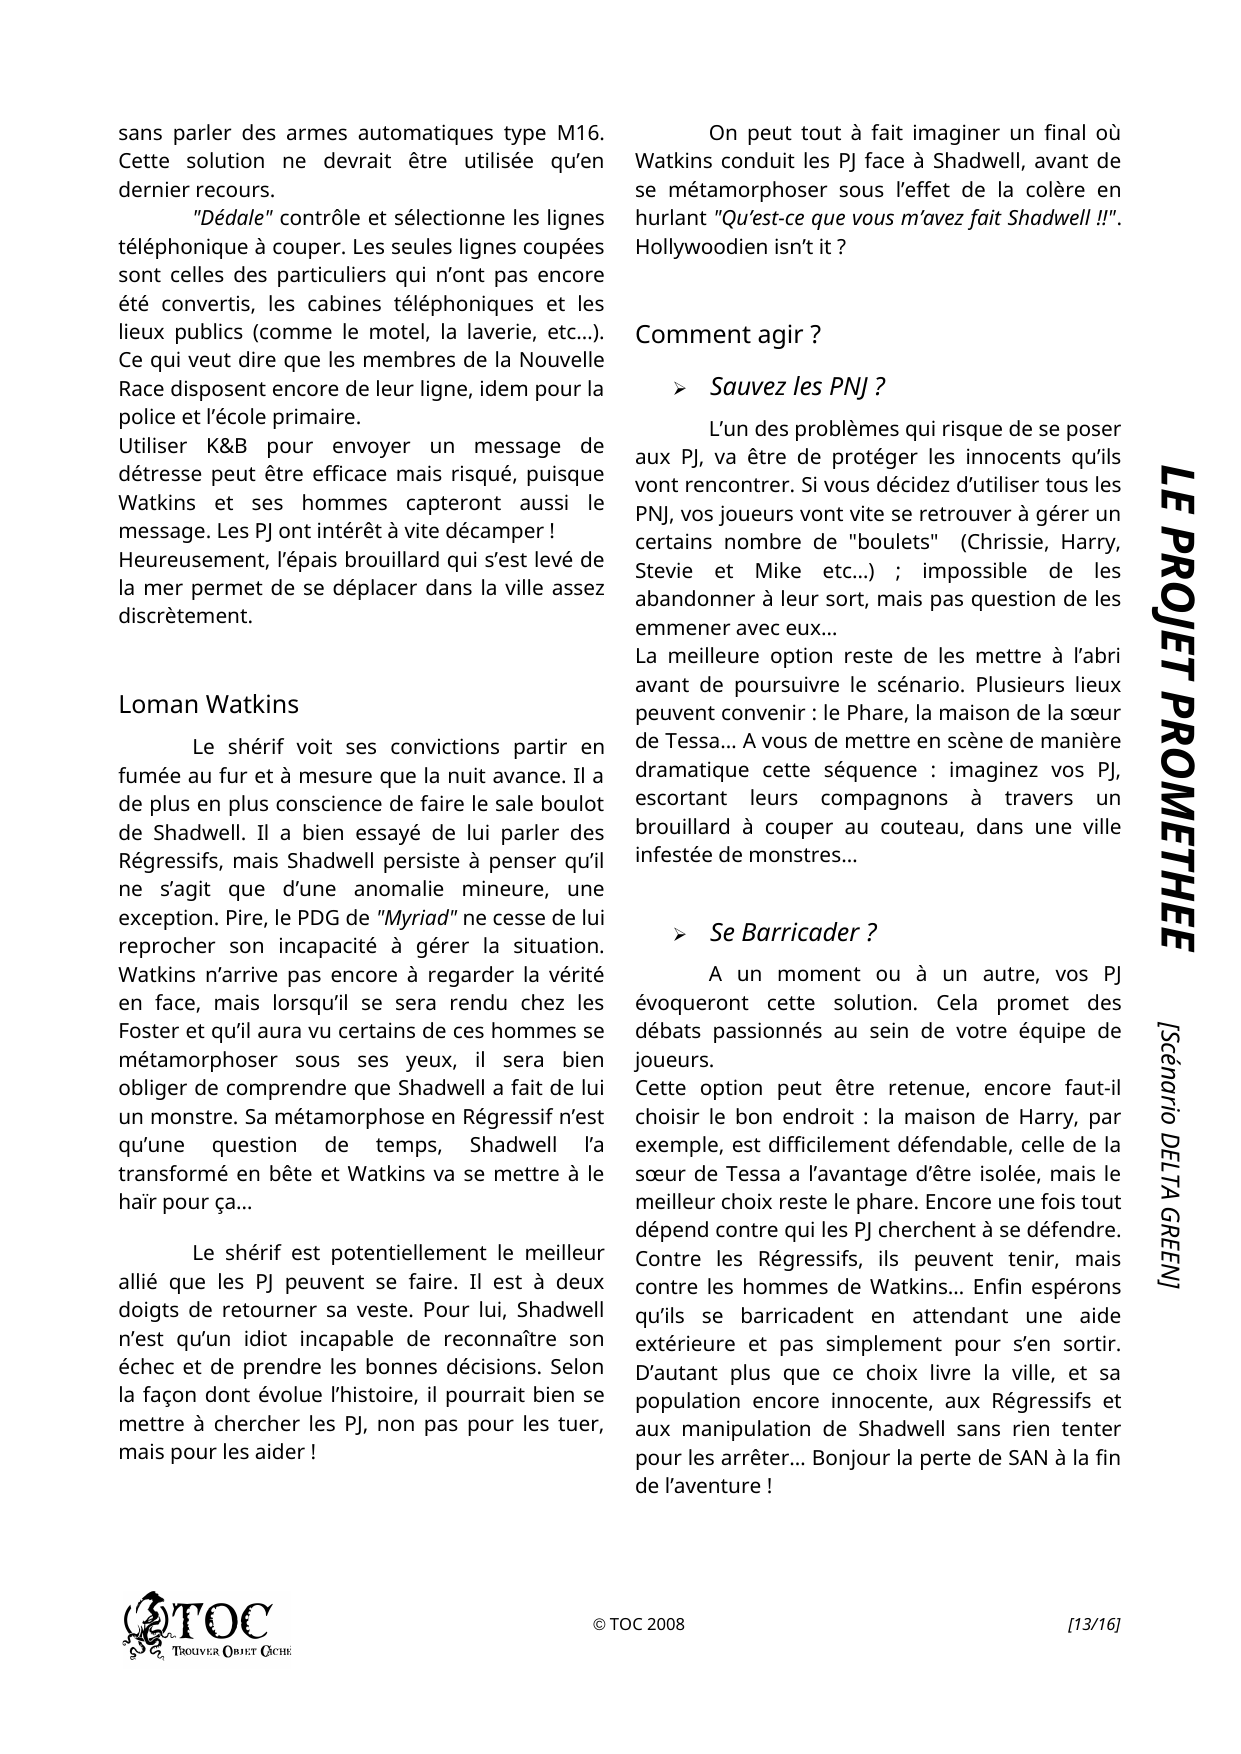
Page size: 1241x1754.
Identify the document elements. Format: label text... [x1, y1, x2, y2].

text Comment agir ? [635, 317, 1122, 351]
text Utiliser K&B pour envoyer un message de détresse peut être efficace mais risqué, puisque Watkins et ses hommes capteront aussi le message. Les PJ ont intérêt à vite décamper ! [118, 431, 605, 545]
list Se Barricader ? [672, 914, 1122, 948]
text Heureusement, l’épais brouillard qui s’est levé de la mer permet de se déplacer dans la ville assez discrètement. [118, 545, 605, 630]
text A un moment ou à un autre, vos PJ évoqueront cette solution. Cela promet des débats passionnés au sein de votre équipe de joueurs. [635, 959, 1122, 1073]
text Loman Watkins [118, 687, 605, 721]
text "Dédale" contrôle et sélectionne les lignes téléphonique à couper. Les seules lignes coupées sont celles des particuliers qui n’ont pas encore été convertis, les cabines téléphoniques et les lieux publics (comme le motel, la laverie, etc…). Ce qui veut dire que les membres de la Nouvelle Race disposent encore de leur ligne, idem pour la police et l’école primaire. [118, 203, 605, 431]
text Cette option peut être retenue, encore faut-il choisir le bon endroit : la maison de Harry, par exemple, est difficilement défendable, celle de la sœur de Tessa a l’avantage d’être isolée, mais le meilleur choix reste le phare. Encore une fois tout dépend contre qui les PJ cherchent à se défendre. Contre les Régressifs, ils peuvent tenir, mais contre les hommes de Watkins… Enfin espérons qu’ils se barricadent en attendant une aide extérieure et pas simplement pour s’en sortir. D’autant plus que ce choix livre la ville, et sa population encore innocente, aux Régressifs et aux manipulation de Shadwell sans rien tenter pour les arrêter… Bonjour la perte de SAN à la fin de l’aventure ! [635, 1073, 1122, 1500]
text On peut tout à fait imaginer un final où Watkins conduit les PJ face à Shadwell, avant de se métamorphoser sous l’effet de la colère en hurlant "Qu’est-ce que vous m’avez fait Shadwell !!". Hollywoodien isn’t it ? [635, 118, 1122, 260]
picture [122, 1591, 292, 1669]
text sans parler des armes automatiques type M16. Cette solution ne devrait être utilisée qu’en dernier recours. [118, 118, 605, 203]
text Le shérif voit ses convictions partir en fumée au fur et à mesure que la nuit avance. Il a de plus en plus conscience de faire le sale boulot de Shadwell. Il a bien essayé de lui parler des Régressifs, mais Shadwell persiste à penser qu’il ne s’agit que d’une anomalie mineure, une exception. Pire, le PDG de "Myriad" ne cesse de lui reprocher son incapacité à gérer la situation. Watkins n’arrive pas encore à regarder la vérité en face, mais lorsqu’il se sera rendu chez les Foster et qu’il aura vu certains de ces hommes se métamorphoser sous ses yeux, il sera bien obliger de comprendre que Shadwell a fait de lui un monstre. Sa métamorphose en Régressif n’est qu’une question de temps, Shadwell l’a transformé en bête et Watkins va se mettre à le haïr pour ça… [118, 732, 605, 1216]
list Sauvez les PNJ ? [672, 368, 1122, 402]
text L’un des problèmes qui risque de se poser aux PJ, va être de protéger les innocents qu’ils vont rencontrer. Si vous décidez d’utiliser tous les PNJ, vos joueurs vont vite se retrouver à gérer un certains nombre de "boulets" (Chrissie, Harry, Stevie et Mike etc…) ; impossible de les abandonner à leur sort, mais pas question de les emmener avec eux… [635, 414, 1122, 641]
text Le shérif est potentiellement le meilleur allié que les PJ peuvent se faire. Il est à deux doigts de retourner sa veste. Pour lui, Shadwell n’est qu’un idiot incapable de reconnaître son échec et de prendre les bonnes décisions. Selon la façon dont évolue l’histoire, il pourrait bien se mettre à chercher les PJ, non pas pour les tuer, mais pour les aider ! [118, 1238, 605, 1466]
text La meilleure option reste de les mettre à l’abri avant de poursuivre le scénario. Plusieurs lieux peuvent convenir : le Phare, la maison de la sœur de Tessa… A vous de mettre en scène de manière dramatique cette séquence : imaginez vos PJ, escortant leurs compagnons à travers un brouillard à couper au couteau, dans une ville infestée de monstres… [635, 641, 1122, 869]
